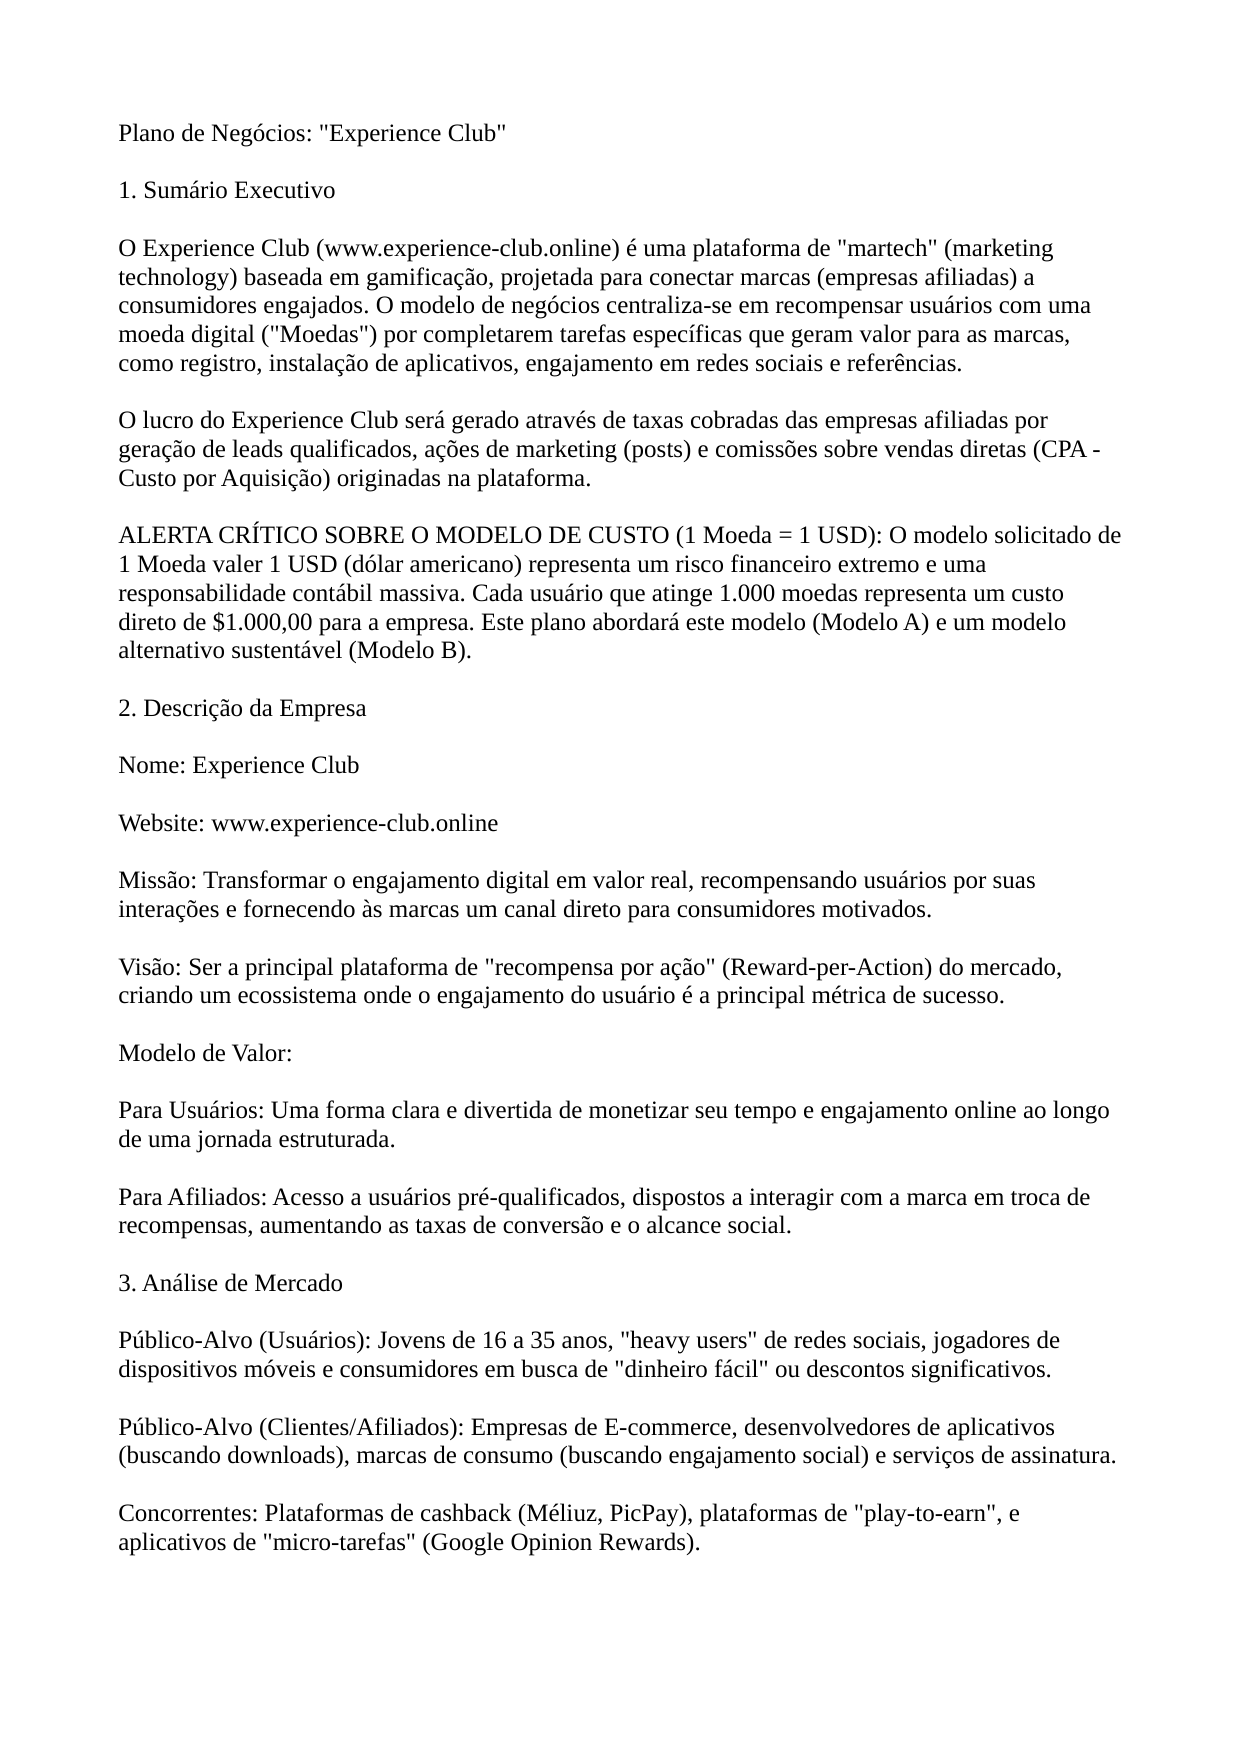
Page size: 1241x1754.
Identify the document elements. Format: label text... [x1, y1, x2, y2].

text Público-Alvo (Usuários): Jovens de 16 a 35 anos, "heavy users" de redes sociais, jogadores de dispositivos móveis e consumidores em busca de "dinheiro fácil" ou descontos significativos. [118, 1326, 1122, 1383]
text Plano de Negócios: "Experience Club" [118, 118, 1122, 147]
text 2. Descrição da Empresa [118, 693, 1122, 722]
text Para Afiliados: Acesso a usuários pré-qualificados, dispostos a interagir com a marca em troca de recompensas, aumentando as taxas de conversão e o alcance social. [118, 1182, 1122, 1239]
text Visão: Ser a principal plataforma de "recompensa por ação" (Reward-per-Action) do mercado, criando um ecossistema onde o engajamento do usuário é a principal métrica de sucesso. [118, 952, 1122, 1009]
text Para Usuários: Uma forma clara e divertida de monetizar seu tempo e engajamento online ao longo de uma jornada estruturada. [118, 1096, 1122, 1153]
text O Experience Club (www.experience-club.online) é uma plataforma de "martech" (marketing technology) baseada em gamificação, projetada para conectar marcas (empresas afiliadas) a consumidores engajados. O modelo de negócios centraliza-se em recompensar usuários com uma moeda digital ("Moedas") por completarem tarefas específicas que geram valor para as marcas, como registro, instalação de aplicativos, engajamento em redes sociais e referências. [118, 233, 1122, 377]
text 1. Sumário Executivo [118, 176, 1122, 204]
text Modelo de Valor: [118, 1038, 1122, 1067]
text Público-Alvo (Clientes/Afiliados): Empresas de E-commerce, desenvolvedores de aplicativos (buscando downloads), marcas de consumo (buscando engajamento social) e serviços de assinatura. [118, 1412, 1122, 1469]
text Nome: Experience Club [118, 751, 1122, 779]
text Website: www.experience-club.online [118, 808, 1122, 837]
text Missão: Transformar o engajamento digital em valor real, recompensando usuários por suas interações e fornecendo às marcas um canal direto para consumidores motivados. [118, 866, 1122, 923]
text 3. Análise de Mercado [118, 1268, 1122, 1297]
text ALERTA CRÍTICO SOBRE O MODELO DE CUSTO (1 Moeda = 1 USD): O modelo solicitado de 1 Moeda valer 1 USD (dólar americano) representa um risco financeiro extremo e uma responsabilidade contábil massiva. Cada usuário que atinge 1.000 moedas representa um custo direto de $1.000,00 para a empresa. Este plano abordará este modelo (Modelo A) e um modelo alternativo sustentável (Modelo B). [118, 521, 1122, 664]
text O lucro do Experience Club será gerado através de taxas cobradas das empresas afiliadas por geração de leads qualificados, ações de marketing (posts) e comissões sobre vendas diretas (CPA - Custo por Aquisição) originadas na plataforma. [118, 406, 1122, 492]
text Concorrentes: Plataformas de cashback (Méliuz, PicPay), plataformas de "play-to-earn", e aplicativos de "micro-tarefas" (Google Opinion Rewards). [118, 1498, 1122, 1556]
